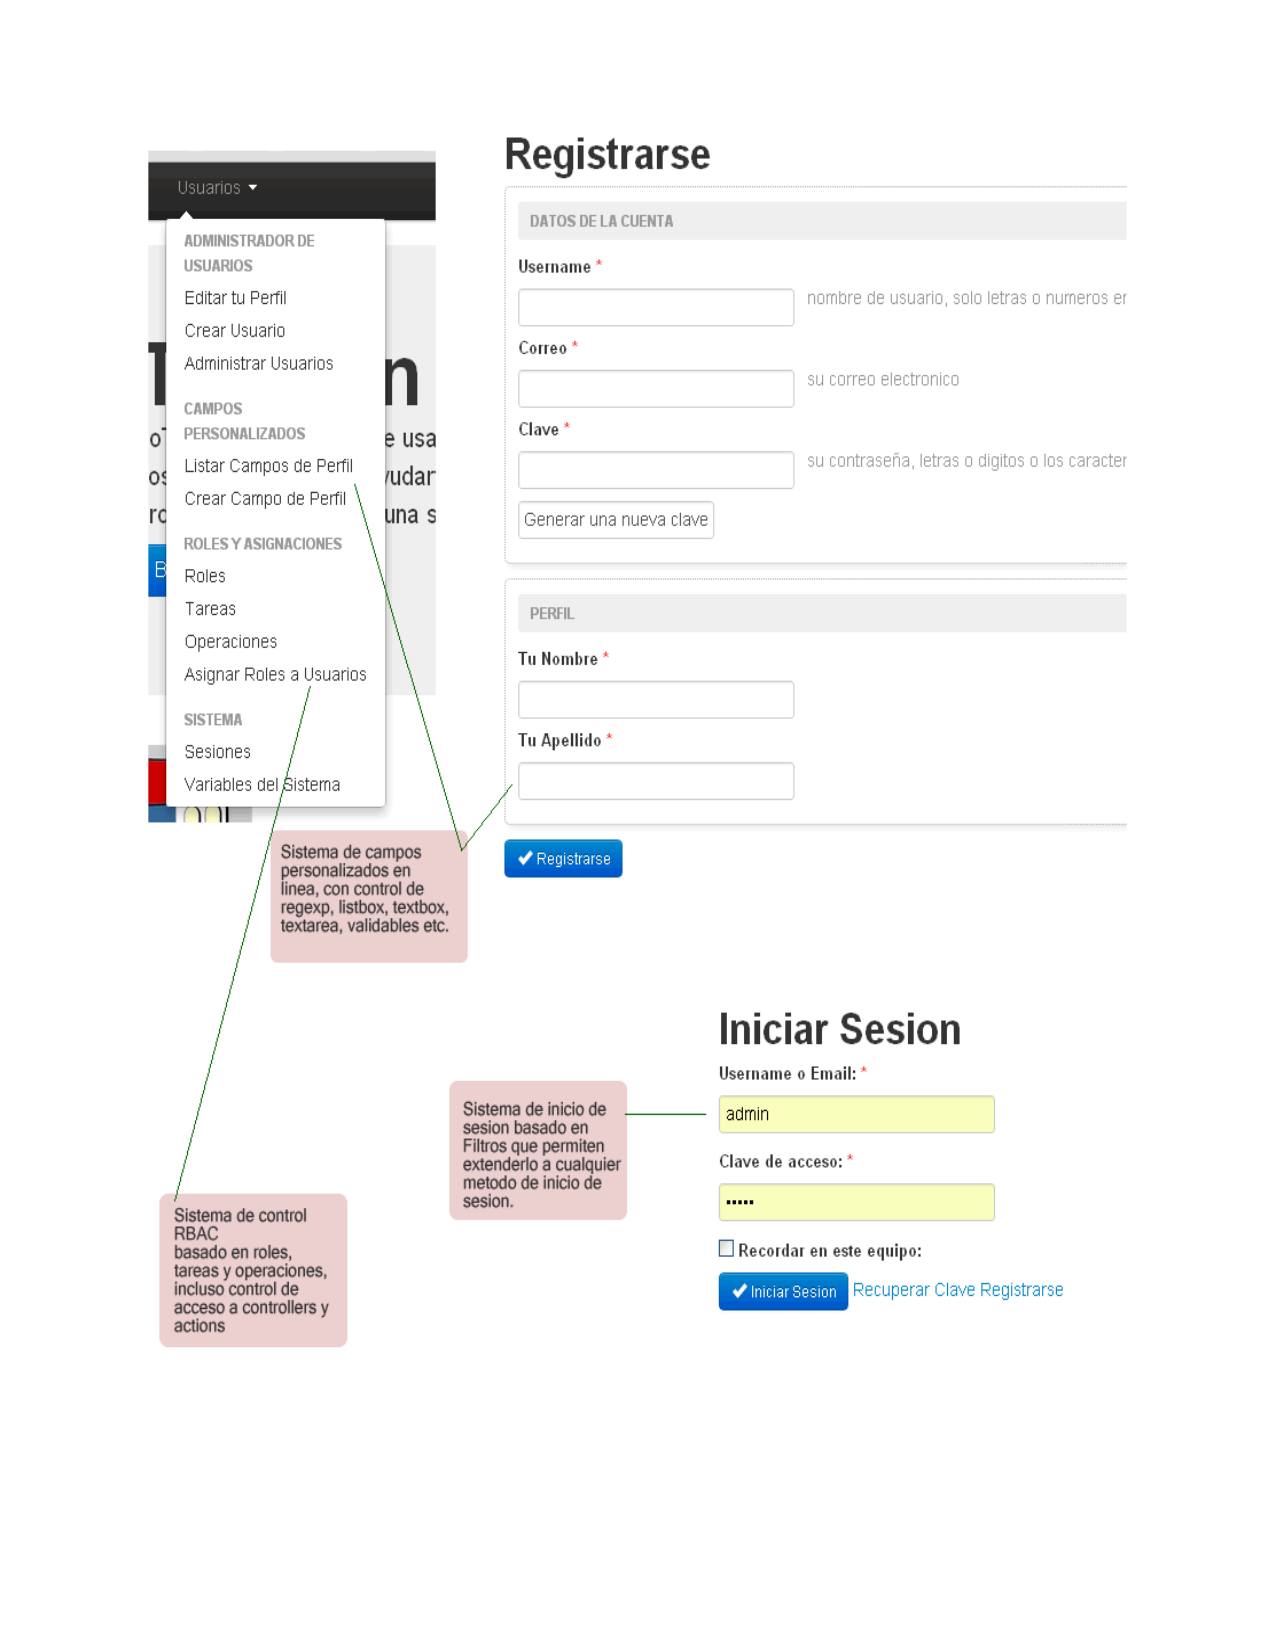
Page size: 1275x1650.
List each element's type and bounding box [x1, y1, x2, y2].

picture [148, 118, 1127, 1350]
